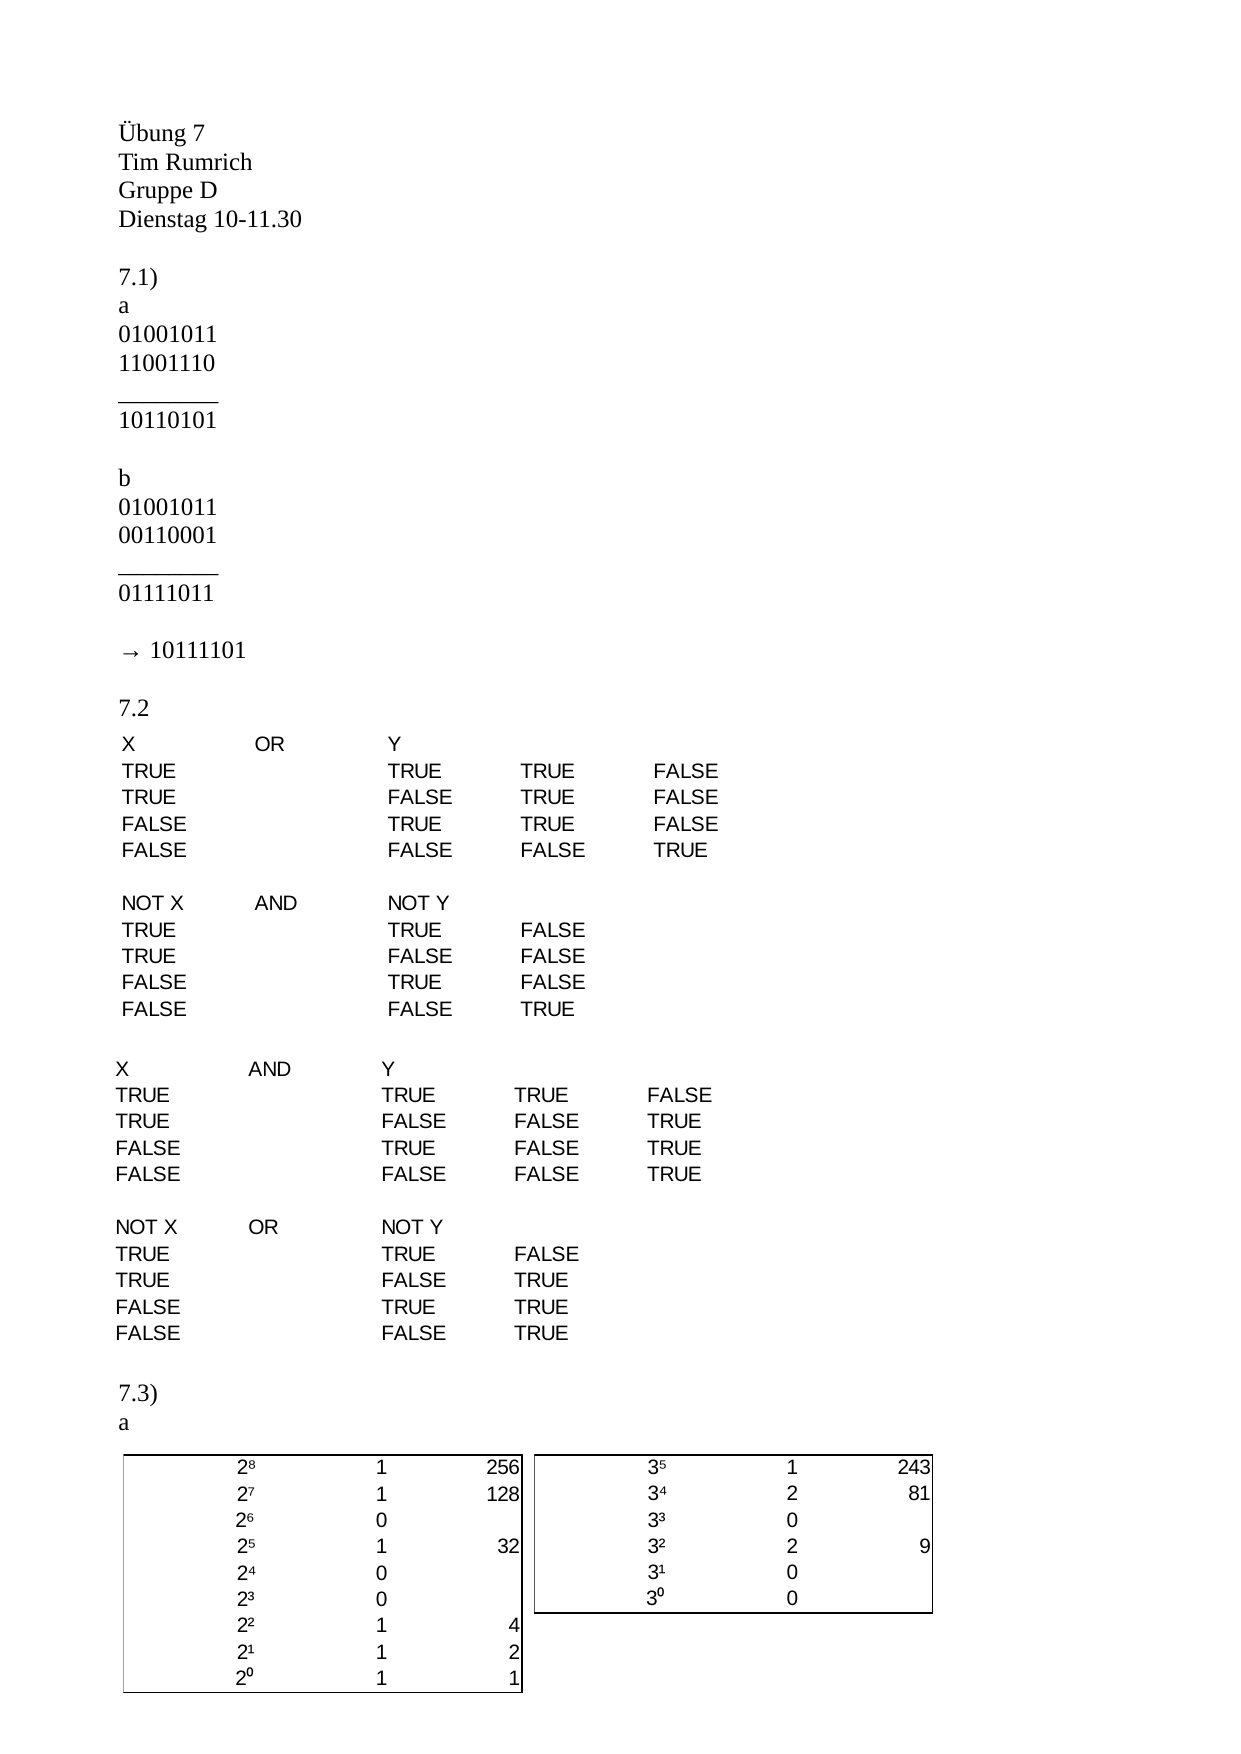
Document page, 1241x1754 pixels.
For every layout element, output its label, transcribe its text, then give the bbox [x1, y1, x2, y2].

text 01001011 [118, 492, 1122, 521]
text 10110101 [118, 406, 1122, 434]
text a [118, 291, 1122, 319]
text 7.1) [118, 262, 1122, 291]
text 00110001 [118, 521, 1122, 549]
text 11001110 [118, 348, 1122, 377]
text Tim Rumrich [118, 147, 1122, 176]
text 7.2 [118, 693, 1122, 722]
text b [118, 463, 1122, 492]
text Gruppe D [118, 176, 1122, 204]
text 7.3) [118, 1378, 1122, 1407]
text a [118, 1407, 1122, 1436]
text → 10111101 [118, 636, 1122, 664]
text Dienstag 10-11.30 [118, 204, 1122, 233]
text ________ [118, 549, 1122, 578]
text ________ [118, 377, 1122, 406]
text 01111011 [118, 578, 1122, 607]
text Übung 7 [118, 118, 1122, 147]
text 01001011 [118, 319, 1122, 348]
